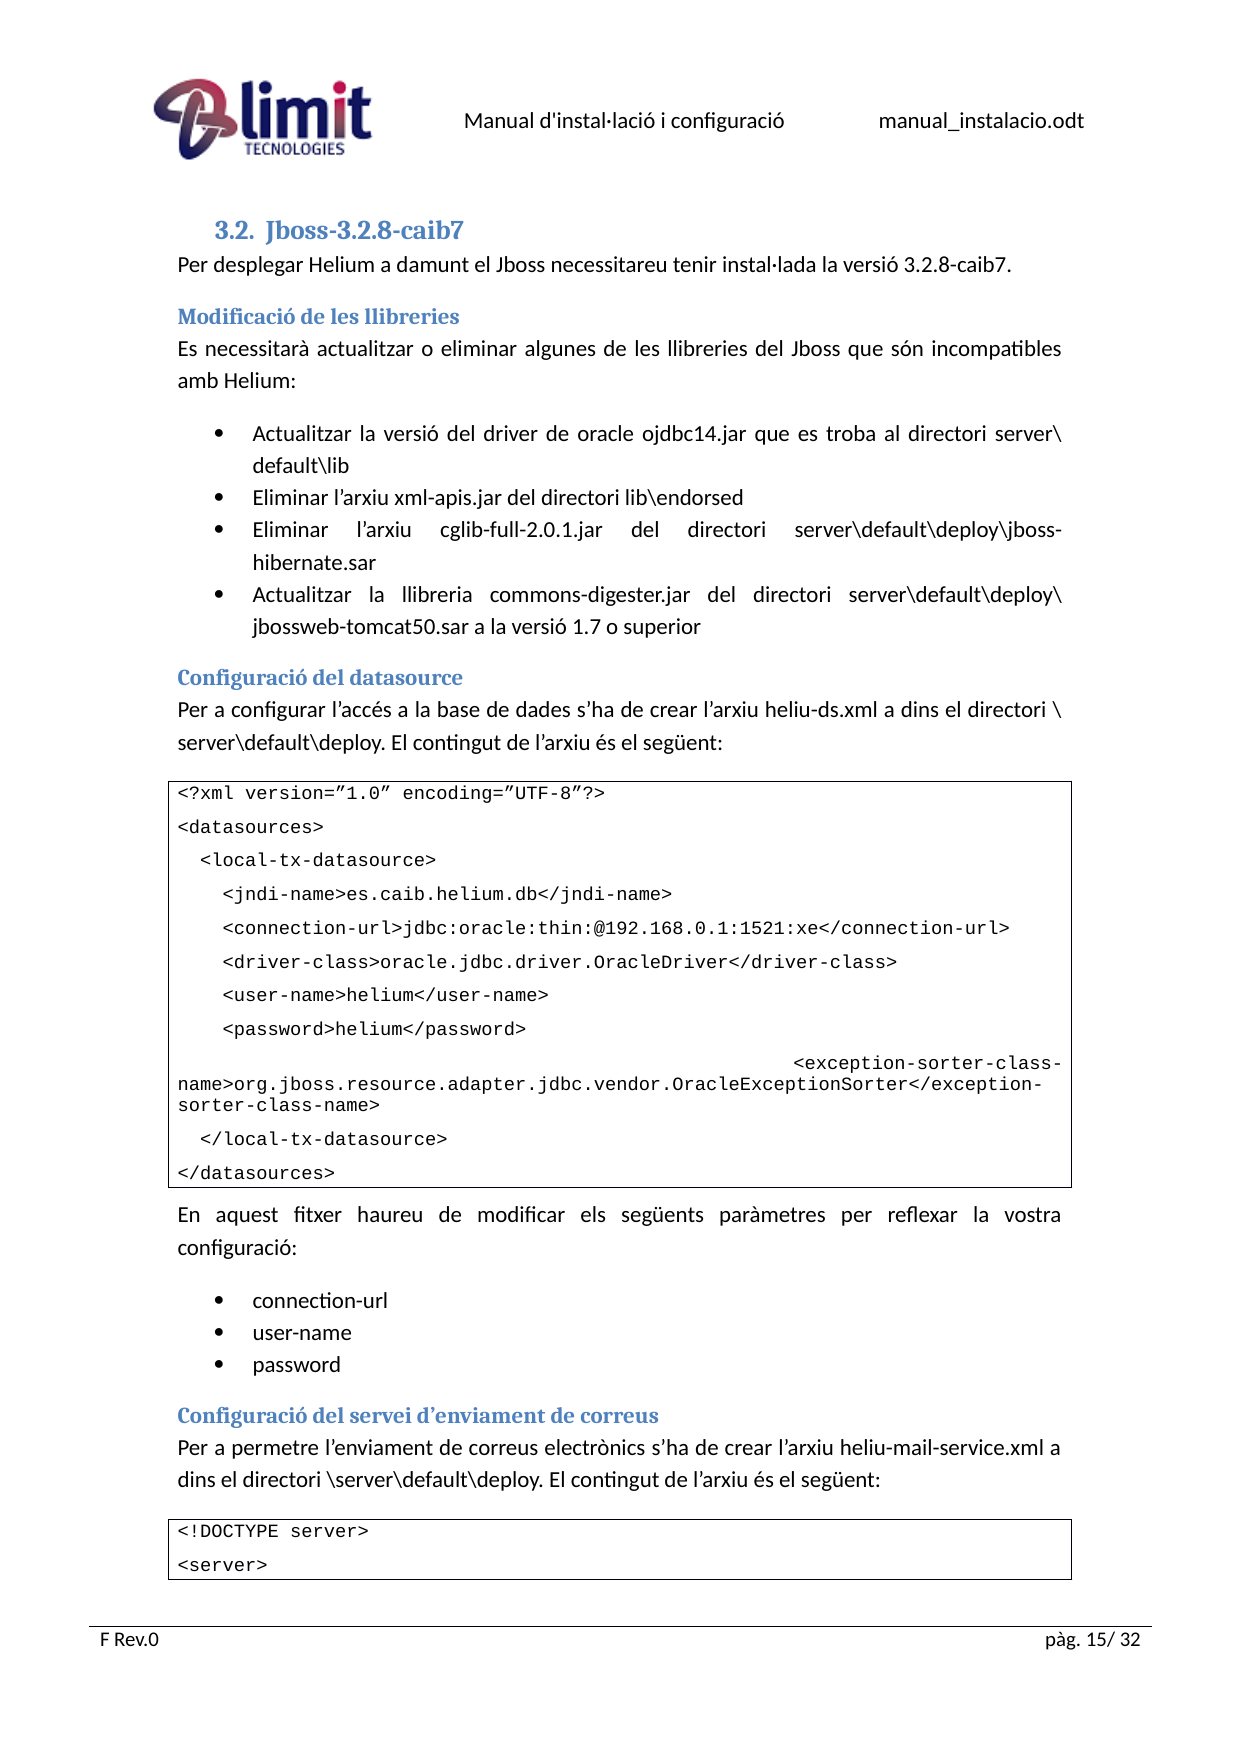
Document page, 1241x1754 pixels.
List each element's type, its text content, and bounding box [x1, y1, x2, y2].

list user-name [215, 1318, 1063, 1346]
text <?xml version=”1.0” encoding=”UTF-8”?> [169, 782, 1071, 805]
text <exception-sorter-class-name>org.jboss.resource.adapter.jdbc.vendor.OracleExceptionSorter</exception-sorter-class-name> [169, 1051, 1071, 1117]
text </local-tx-datasource> [169, 1127, 1071, 1151]
text Per a configurar l’accés a la base de dades s’ha de crear l’arxiu heliu-ds.xml a dins el directori \server\default\deploy. El contingut de l’arxiu és el següent: [177, 695, 1063, 756]
text En aquest fitxer haureu de modificar els següents paràmetres per reflexar la vostra configuració: [177, 1201, 1063, 1261]
list Actualitzar la versió del driver de oracle ojdbc14.jar que es troba al directori server\default\lib [215, 419, 1063, 479]
text </datasources> [169, 1161, 1071, 1187]
text <server> [169, 1552, 1071, 1579]
text <user-name>helium</user-name> [169, 983, 1071, 1007]
subtitle Configuració del servei d’enviament de correus [177, 1403, 1063, 1429]
list Actualitzar la llibreria commons-digester.jar del directori server\default\deploy\jbossweb-tomcat50.sar a la versió 1.7 o superior [215, 580, 1063, 640]
text Per desplegar Helium a damunt el Jboss necessitareu tenir instal·lada la versió 3.2.8-caib7. [177, 251, 1063, 279]
text <!DOCTYPE server> [169, 1520, 1071, 1543]
text <local-tx-datasource> [169, 848, 1071, 872]
text <connection-url>jdbc:oracle:thin:@192.168.0.1:1521:xe</connection-url> [169, 916, 1071, 940]
picture [148, 73, 379, 166]
text Per a permetre l’enviament de correus electrònics s’ha de crear l’arxiu heliu-mail-service.xml a dins el directori \server\default\deploy. El contingut de l’arxiu és el següent: [177, 1433, 1063, 1494]
subtitle Configuració del datasource [177, 665, 1063, 692]
list Eliminar l’arxiu xml-apis.jar del directori lib\endorsed [215, 483, 1063, 511]
list password [215, 1350, 1063, 1378]
text <password>helium</password> [169, 1017, 1071, 1041]
list connection-url [215, 1286, 1063, 1314]
text <driver-class>oracle.jdbc.driver.OracleDriver</driver-class> [169, 949, 1071, 974]
text Es necessitarà actualitzar o eliminar algunes de les llibreries del Jboss que són incompatibles amb Helium: [177, 334, 1063, 394]
subtitle Jboss-3.2.8-caib7 [215, 215, 1063, 246]
subtitle Modificació de les llibreries [177, 304, 1063, 330]
text <jndi-name>es.caib.helium.db</jndi-name> [169, 882, 1071, 906]
text <datasources> [169, 814, 1071, 839]
list Eliminar l’arxiu cglib-full-2.0.1.jar del directori server\default\deploy\jboss-hibernate.sar [215, 516, 1063, 576]
